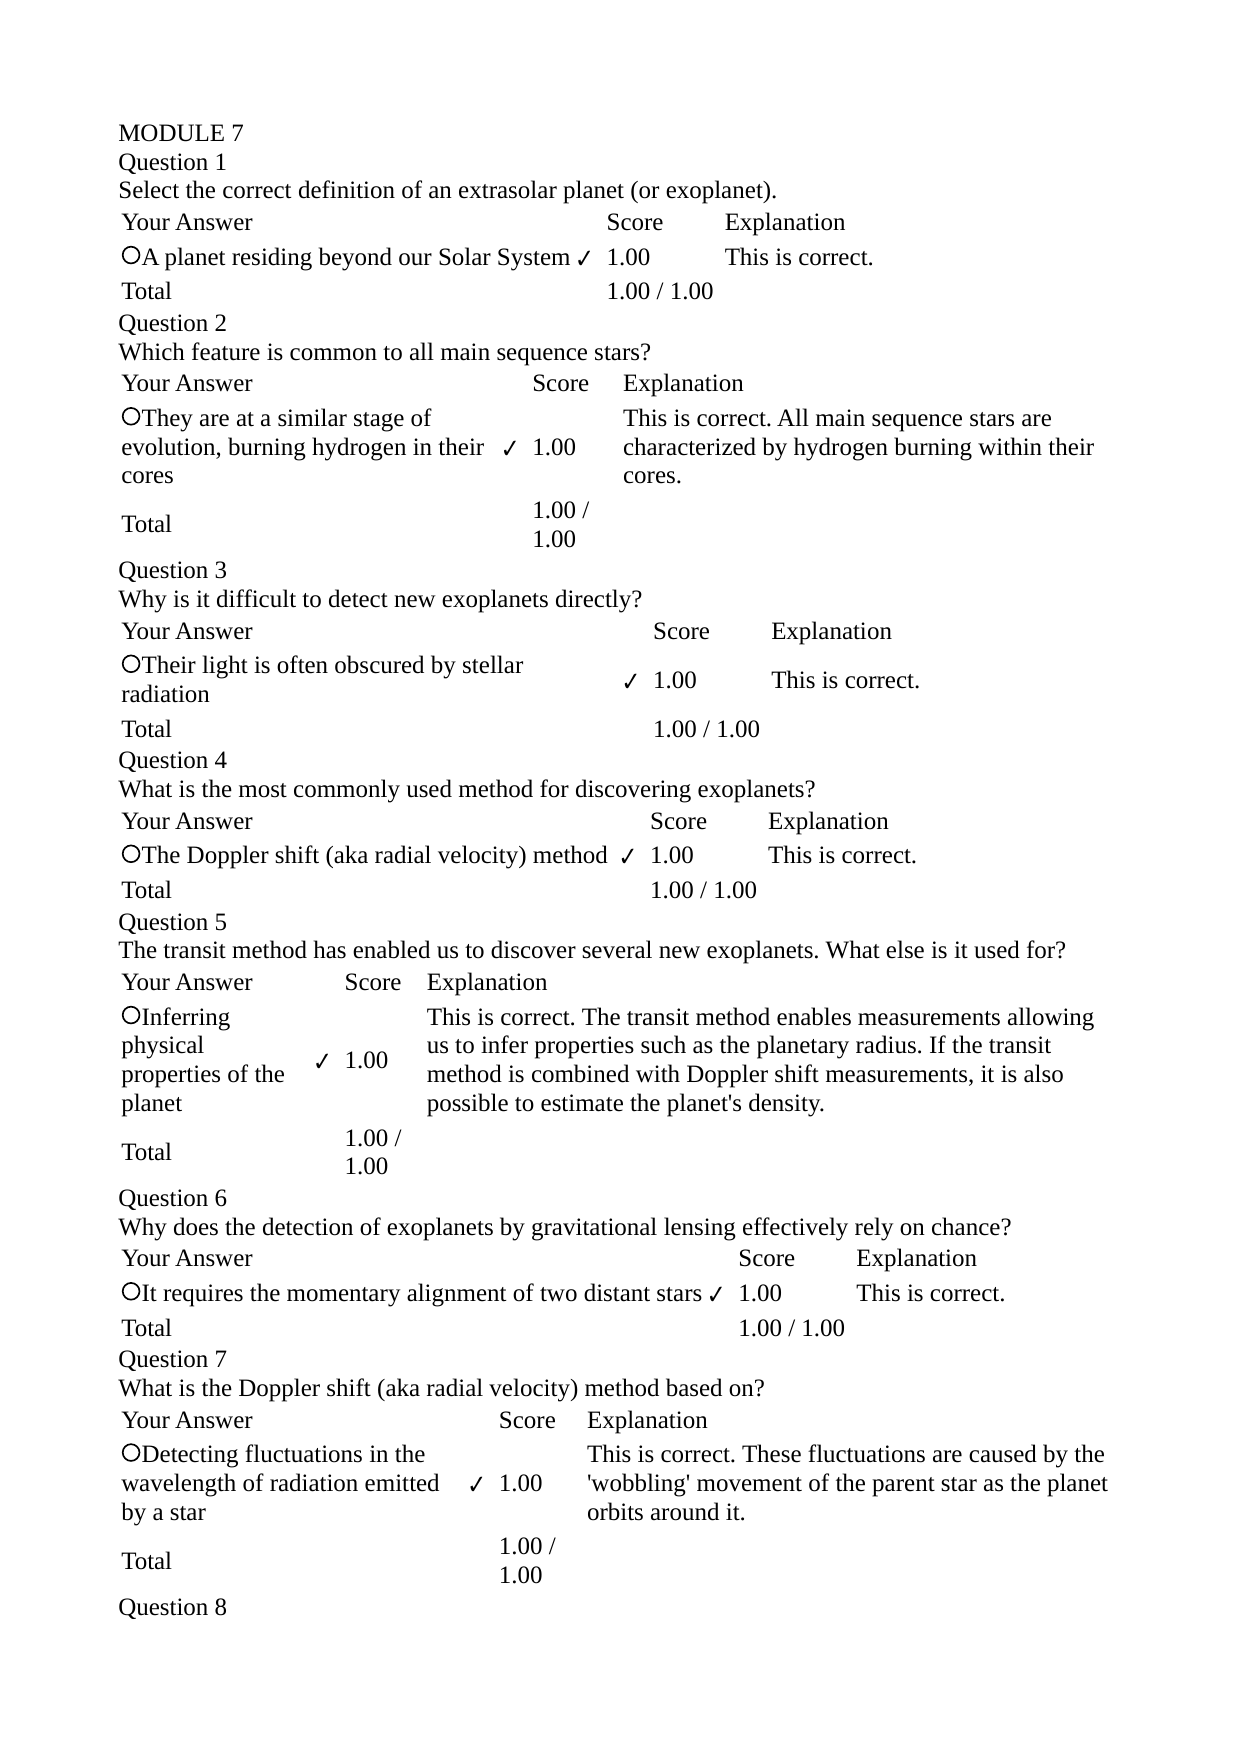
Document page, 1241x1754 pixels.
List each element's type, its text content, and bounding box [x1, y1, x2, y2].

table_header Explanation [765, 803, 933, 838]
table_cell [722, 274, 884, 308]
table_cell [424, 1120, 1122, 1183]
table_cell [617, 872, 647, 907]
text Question 1 [118, 147, 1122, 176]
table_cell This is correct. These fluctuations are caused by the 'wobbling' movement of the parent star as the planet orbits around it. [584, 1436, 1122, 1528]
table_cell 1.00 / 1.00 [604, 274, 722, 308]
table_header [705, 1241, 735, 1275]
text Question 7 [118, 1344, 1122, 1373]
table_header Score [529, 366, 620, 400]
text Question 5 [118, 907, 1122, 936]
table_cell This is correct. All main sequence stars are characterized by hydrogen burning within their cores. [620, 400, 1122, 492]
text What is the Doppler shift (aka radial velocity) method based on? [118, 1373, 1122, 1402]
text The transit method has enabled us to discover several new exoplanets. What else is it used for? [118, 936, 1122, 964]
table_cell This is correct. [853, 1275, 1015, 1310]
table_cell 1.00 [647, 838, 765, 872]
table_header Score [735, 1241, 853, 1275]
table_header Your Answer [118, 964, 312, 999]
table_cell [765, 872, 933, 907]
table_header [574, 204, 603, 239]
table_header Explanation [620, 366, 1122, 400]
table_cell This is correct. [722, 239, 884, 273]
table_cell ✔ [499, 400, 529, 492]
text Why is it difficult to detect new exoplanets directly? [118, 584, 1122, 613]
table_header Your Answer [118, 366, 499, 400]
text MODULE 7 [118, 118, 1122, 147]
text Question 3 [118, 556, 1122, 584]
table_cell Their light is often obscured by stellar radiation [118, 648, 620, 711]
table_cell [768, 711, 930, 746]
table_header Explanation [722, 204, 884, 239]
table_cell A planet residing beyond our Solar System [118, 239, 574, 273]
text Question 4 [118, 746, 1122, 774]
table_cell [620, 711, 650, 746]
table_cell 1.00 / 1.00 [341, 1120, 424, 1183]
table_header Score [604, 204, 722, 239]
table_cell 1.00 / 1.00 [647, 872, 765, 907]
table_header [466, 1402, 496, 1436]
table_cell ✔ [312, 999, 341, 1120]
table_cell This is correct. The transit method enables measurements allowing us to infer properties such as the planetary radius. If the transit method is combined with Doppler shift measurements, it is also possible to estimate the planet's density. [424, 999, 1122, 1120]
table_cell Total [118, 274, 574, 308]
table_cell 1.00 [529, 400, 620, 492]
table_cell [620, 492, 1122, 556]
text Select the correct definition of an extrasolar planet (or exoplanet). [118, 176, 1122, 204]
table_header Explanation [853, 1241, 1015, 1275]
text Question 8 [118, 1592, 1122, 1621]
table_cell [499, 492, 529, 556]
table_header Your Answer [118, 803, 617, 838]
table_header Explanation [424, 964, 1122, 999]
table_header Score [647, 803, 765, 838]
table_cell Total [118, 711, 620, 746]
table_cell It requires the momentary alignment of two distant stars [118, 1275, 705, 1310]
table_cell This is correct. [768, 648, 930, 711]
table_cell Total [118, 492, 499, 556]
table_cell 1.00 / 1.00 [529, 492, 620, 556]
table_header [617, 803, 647, 838]
table_cell Total [118, 1120, 312, 1183]
table_header Score [341, 964, 424, 999]
table_header Your Answer [118, 1402, 466, 1436]
table_cell Total [118, 1529, 466, 1592]
table_cell Inferring physical properties of the planet [118, 999, 312, 1120]
table_header Your Answer [118, 204, 574, 239]
table_cell Detecting fluctuations in the wavelength of radiation emitted by a star [118, 1436, 466, 1528]
table_cell [466, 1529, 496, 1592]
table_cell 1.00 / 1.00 [496, 1529, 584, 1592]
table_cell ✔ [620, 648, 650, 711]
table_cell They are at a similar stage of evolution, burning hydrogen in their cores [118, 400, 499, 492]
table_cell 1.00 [604, 239, 722, 273]
table_cell ✔ [574, 239, 603, 273]
table_cell ✔ [705, 1275, 735, 1310]
table_cell [853, 1310, 1015, 1344]
text Which feature is common to all main sequence stars? [118, 337, 1122, 366]
table_header [620, 613, 650, 648]
table_header Your Answer [118, 613, 620, 648]
table_cell 1.00 [735, 1275, 853, 1310]
table_cell 1.00 [650, 648, 768, 711]
table_cell This is correct. [765, 838, 933, 872]
table_cell [312, 1120, 341, 1183]
table_cell [705, 1310, 735, 1344]
table_header Your Answer [118, 1241, 705, 1275]
table_cell 1.00 / 1.00 [650, 711, 768, 746]
table_header [499, 366, 529, 400]
table_cell 1.00 [496, 1436, 584, 1528]
text What is the most commonly used method for discovering exoplanets? [118, 774, 1122, 803]
table_header Score [496, 1402, 584, 1436]
table_cell [574, 274, 603, 308]
table_cell 1.00 / 1.00 [735, 1310, 853, 1344]
table_cell 1.00 [341, 999, 424, 1120]
table_cell [584, 1529, 1122, 1592]
text Question 2 [118, 308, 1122, 337]
table_header [312, 964, 341, 999]
table_header Explanation [768, 613, 930, 648]
table_cell The Doppler shift (aka radial velocity) method [118, 838, 617, 872]
text Why does the detection of exoplanets by gravitational lensing effectively rely on chance? [118, 1212, 1122, 1241]
table_cell Total [118, 872, 617, 907]
text Question 6 [118, 1183, 1122, 1212]
table_cell Total [118, 1310, 705, 1344]
table_header Score [650, 613, 768, 648]
table_cell ✔ [617, 838, 647, 872]
table_cell ✔ [466, 1436, 496, 1528]
table_header Explanation [584, 1402, 1122, 1436]
